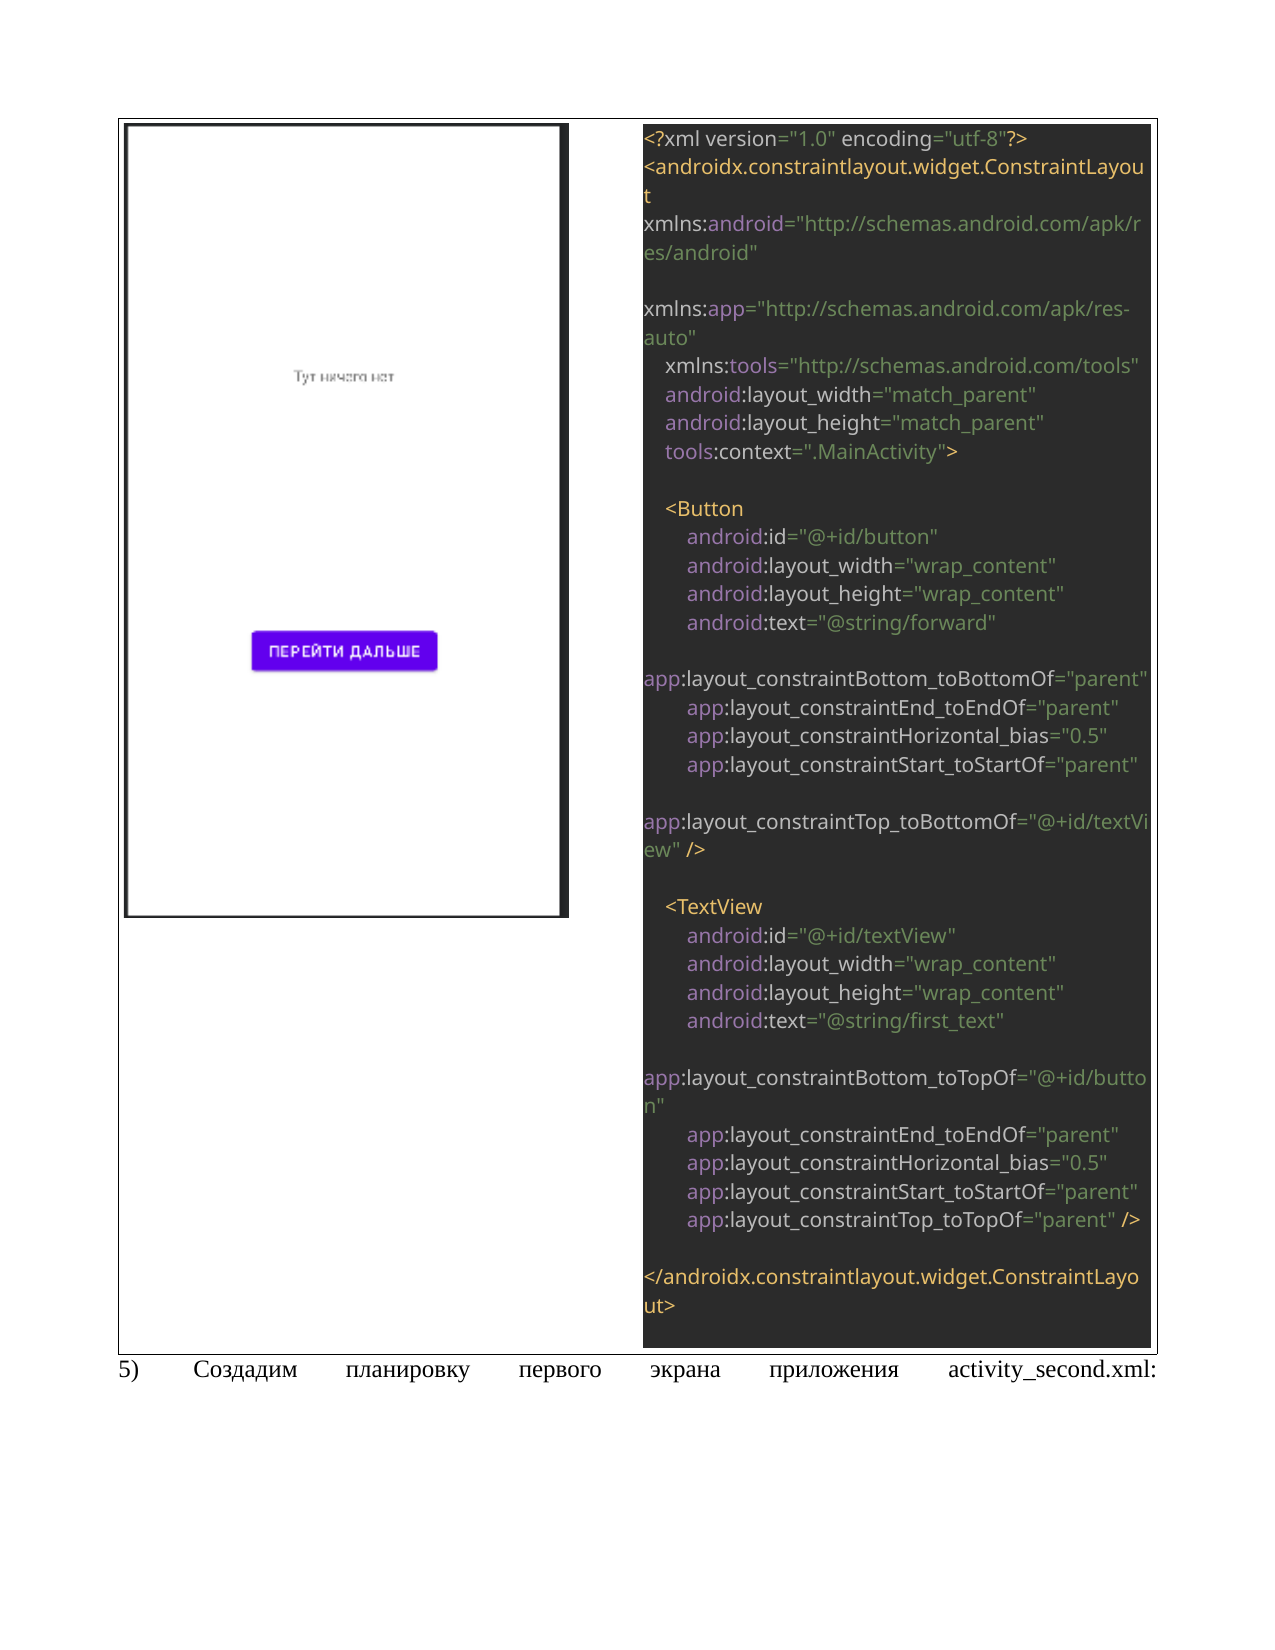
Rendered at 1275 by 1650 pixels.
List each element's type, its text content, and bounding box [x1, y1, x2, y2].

list Создадим планировку первого экрана приложения activity_second.xml: [118, 1355, 1157, 1411]
picture [123, 123, 569, 918]
table_header [119, 119, 637, 1354]
table_header <?xml version="1.0" encoding="utf-8"?> <androidx.constraintlayout.widget.ConstraintLayout xmlns:android="http://schemas.android.com/apk/res/android" xmlns:app="http://schemas.android.com/apk/res-auto" xmlns:tools="http://schemas.android.com/tools" android:layout_width="match_parent" android:layout_height="match_parent" tools:context=".MainActivity"> <Button android:id="@+id/button" android:layout_width="wrap_content" android:layout_height="wrap_content" android:text="@string/forward" app:layout_constraintBottom_toBottomOf="parent" app:layout_constraintEnd_toEndOf="parent" app:layout_constraintHorizontal_bias="0.5" app:layout_constraintStart_toStartOf="parent" app:layout_constraintTop_toBottomOf="@+id/textView" /> <TextView android:id="@+id/textView" android:layout_width="wrap_content" android:layout_height="wrap_content" android:text="@string/first_text" app:layout_constraintBottom_toTopOf="@+id/button" app:layout_constraintEnd_toEndOf="parent" app:layout_constraintHorizontal_bias="0.5" app:layout_constraintStart_toStartOf="parent" app:layout_constraintTop_toTopOf="parent" /> </androidx.constraintlayout.widget.ConstraintLayout> [638, 119, 1157, 1354]
